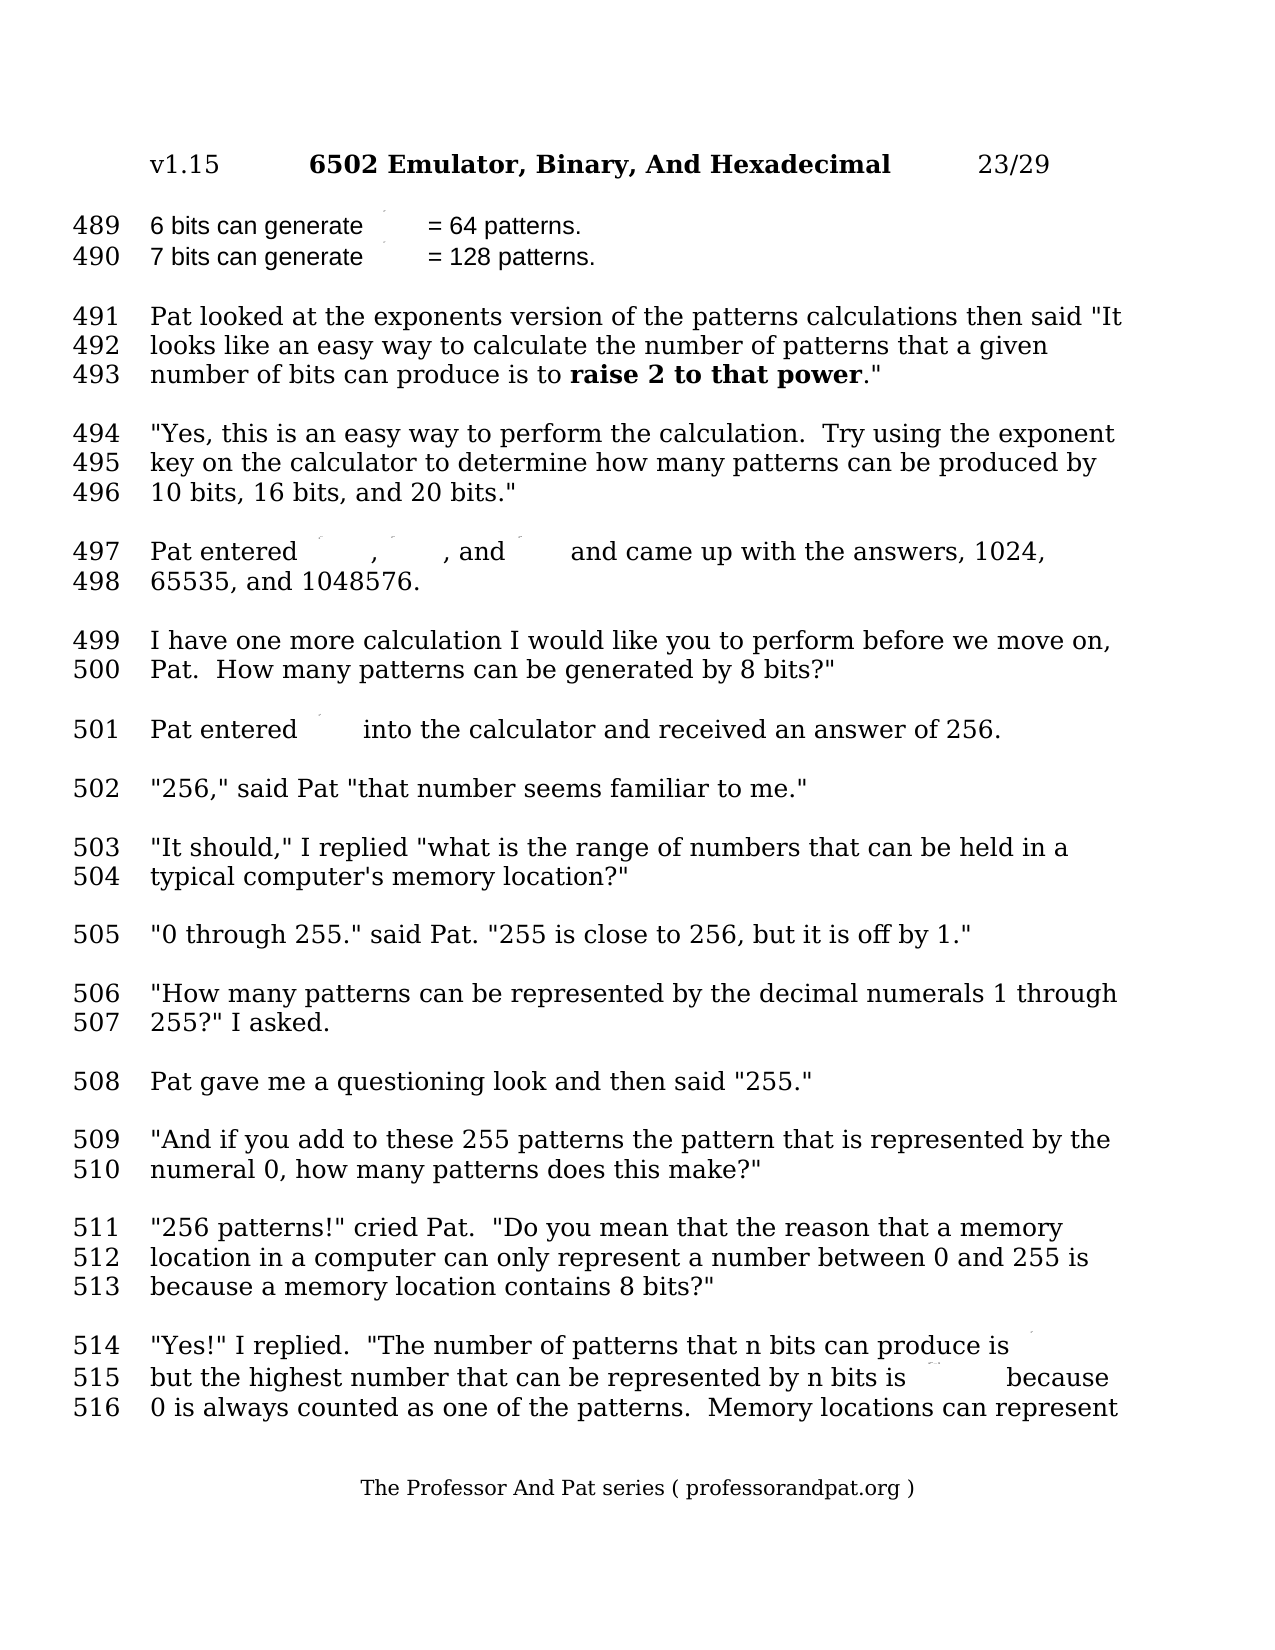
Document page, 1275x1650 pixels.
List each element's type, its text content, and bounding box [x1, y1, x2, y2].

text Pat entered ,, andand came up with the answers, 1024, 65535, and 1048576. [150, 536, 1125, 597]
text Pat entered into the calculator and received an answer of 256. [150, 714, 1125, 745]
text 6 bits can generate = 64 patterns. [150, 210, 1125, 241]
text "256 patterns!" cried Pat. "Do you mean that the reason that a memory location in a computer can only represent a number between 0 and 255 is because a memory location contains 8 bits?" [150, 1213, 1125, 1301]
text Pat gave me a questioning look and then said "255." [150, 1067, 1125, 1096]
text Pat looked at the exponents version of the patterns calculations then said "It looks like an easy way to calculate the number of patterns that a given number of bits can produce is to raise 2 to that power." [150, 302, 1125, 390]
text "And if you add to these 255 patterns the pattern that is represented by the numeral 0, how many patterns does this make?" [150, 1126, 1125, 1184]
text "256," said Pat "that number seems familiar to me." [150, 774, 1125, 804]
text "It should," I replied "what is the range of numbers that can be held in a typical computer's memory location?" [150, 833, 1125, 891]
text 7 bits can generate = 128 patterns. [150, 241, 1125, 272]
text "Yes!" I replied. "The number of patterns that n bits can produce is but the highest number that can be represented by n bits is because 0 is always counted as one of the patterns. Memory locations can represent numbers between 0 and 255 because 8 bits, which are also called a byte, are capable of producing 256 patterns. [150, 1331, 1125, 1422]
text "How many patterns can be represented by the decimal numerals 1 through 255?" I asked. [150, 979, 1125, 1038]
text "Yes, this is an easy way to perform the calculation. Try using the exponent key on the calculator to determine how many patterns can be produced by 10 bits, 16 bits, and 20 bits." [150, 419, 1125, 507]
text I have one more calculation I would like you to perform before we move on, Pat. How many patterns can be generated by 8 bits?" [150, 626, 1125, 684]
text "0 through 255." said Pat. "255 is close to 256, but it is off by 1." [150, 921, 1125, 950]
